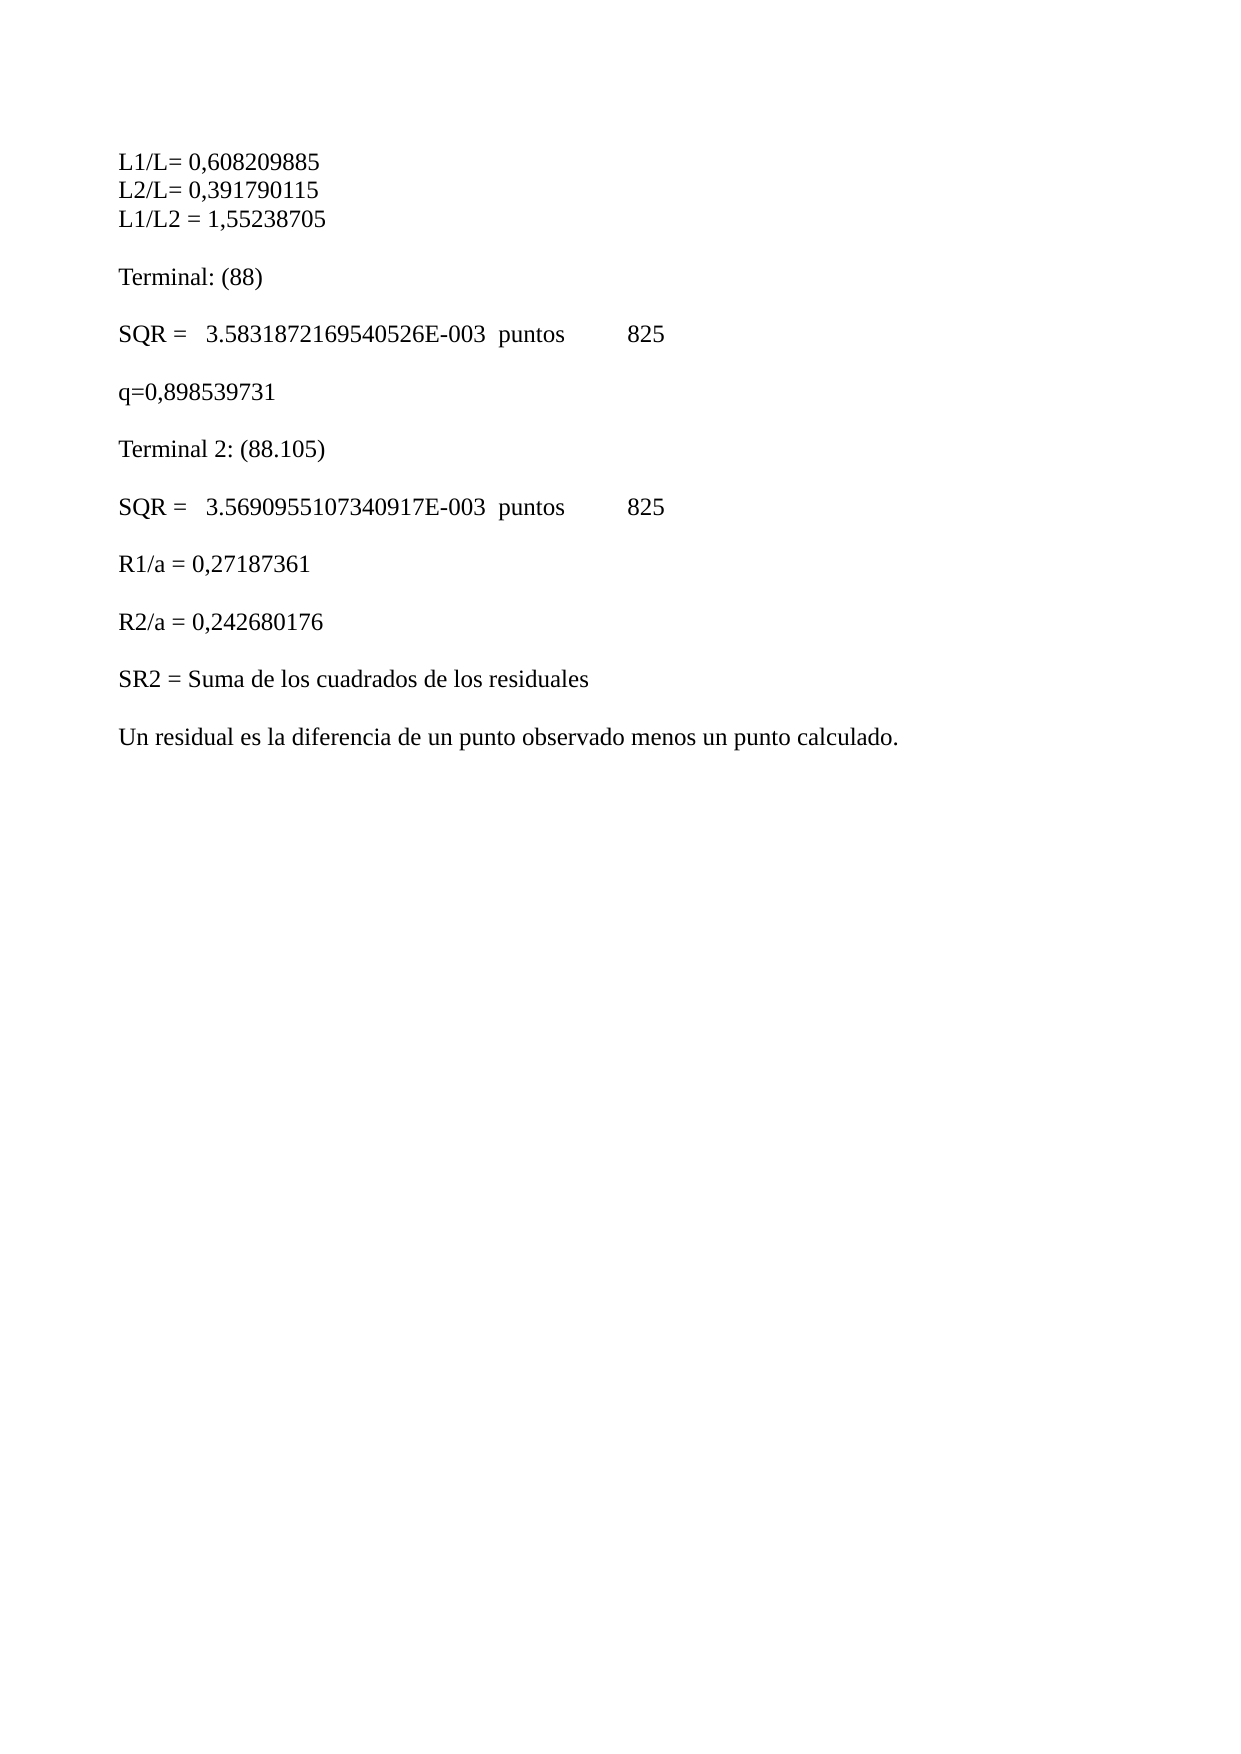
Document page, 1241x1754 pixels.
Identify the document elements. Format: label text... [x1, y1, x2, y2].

text q=0,898539731 [118, 377, 1122, 406]
text L1/L2 = 1,55238705 [118, 204, 1122, 233]
text Terminal: (88) [118, 262, 1122, 291]
text L1/L= 0,608209885 [118, 147, 1122, 176]
text R1/a = 0,27187361 [118, 549, 1122, 578]
text L2/L= 0,391790115 [118, 176, 1122, 204]
text SR2 = Suma de los cuadrados de los residuales [118, 664, 1122, 693]
text SQR = 3.5831872169540526E-003 puntos 825 [118, 319, 1122, 348]
text SQR = 3.5690955107340917E-003 puntos 825 [118, 492, 1122, 521]
text R2/a = 0,242680176 [118, 607, 1122, 636]
text Un residual es la diferencia de un punto observado menos un punto calculado. [118, 722, 1122, 751]
text Terminal 2: (88.105) [118, 434, 1122, 463]
